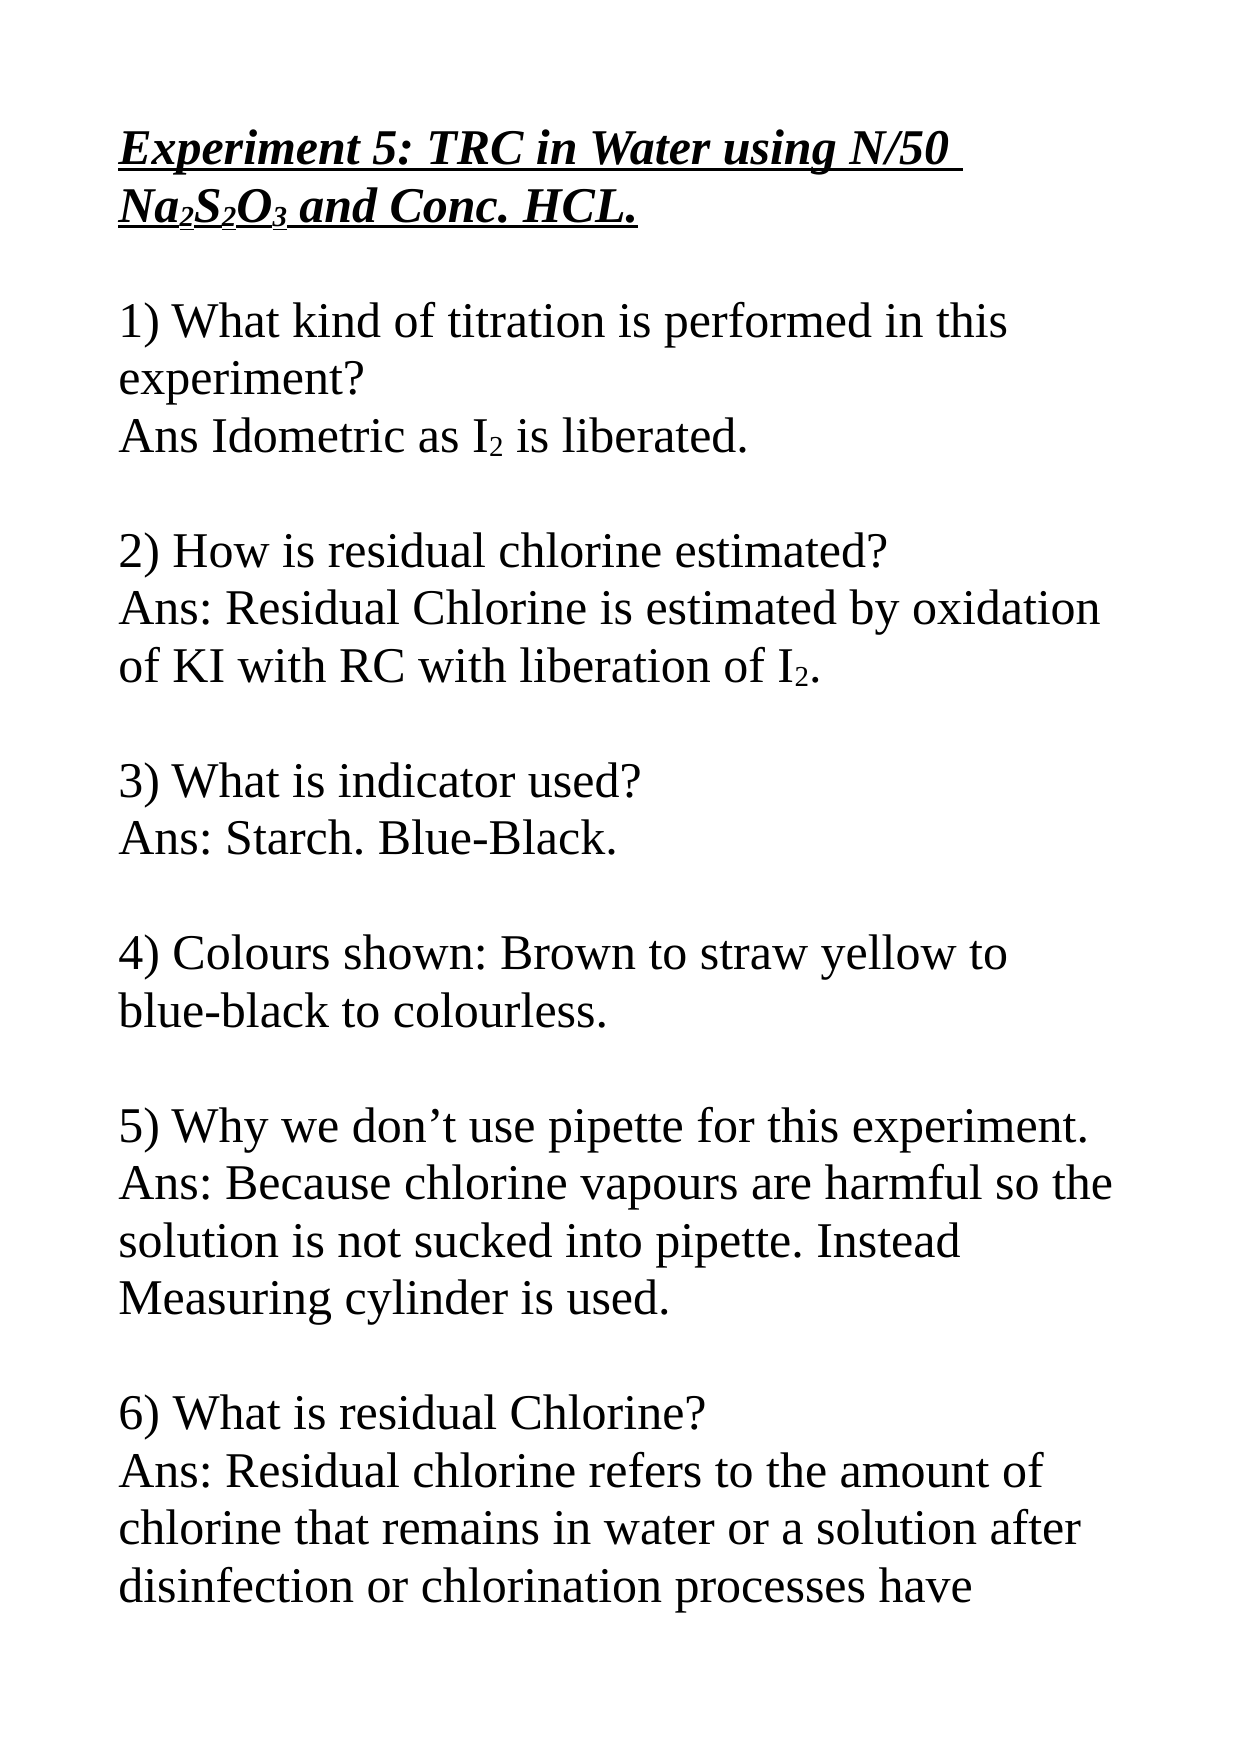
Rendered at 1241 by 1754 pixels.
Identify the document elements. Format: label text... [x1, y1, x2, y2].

text Ans: Residual chlorine refers to the amount of chlorine that remains in water or a solution after disinfection or chlorination processes have [118, 1441, 1122, 1613]
text Ans: Residual Chlorine is estimated by oxidation of KI with RC with liberation of I2. [118, 578, 1122, 693]
text Ans: Because chlorine vapours are harmful so the solution is not sucked into pipette. Instead Measuring cylinder is used. [118, 1153, 1122, 1326]
text 2) How is residual chlorine estimated? [118, 521, 1122, 578]
text Ans: Starch. Blue-Black. [118, 808, 1122, 866]
text 6) What is residual Chlorine? [118, 1383, 1122, 1441]
text Ans Idometric as I2 is liberated. [118, 406, 1122, 463]
text 4) Colours shown: Brown to straw yellow to blue-black to colourless. [118, 923, 1122, 1038]
text 1) What kind of titration is performed in this experiment? [118, 291, 1122, 406]
text 3) What is indicator used? [118, 751, 1122, 808]
text 5) Why we don’t use pipette for this experiment. [118, 1096, 1122, 1153]
text Experiment 5: TRC in Water using N/50 Na2S2O3 and Conc. HCL. [118, 118, 1122, 233]
